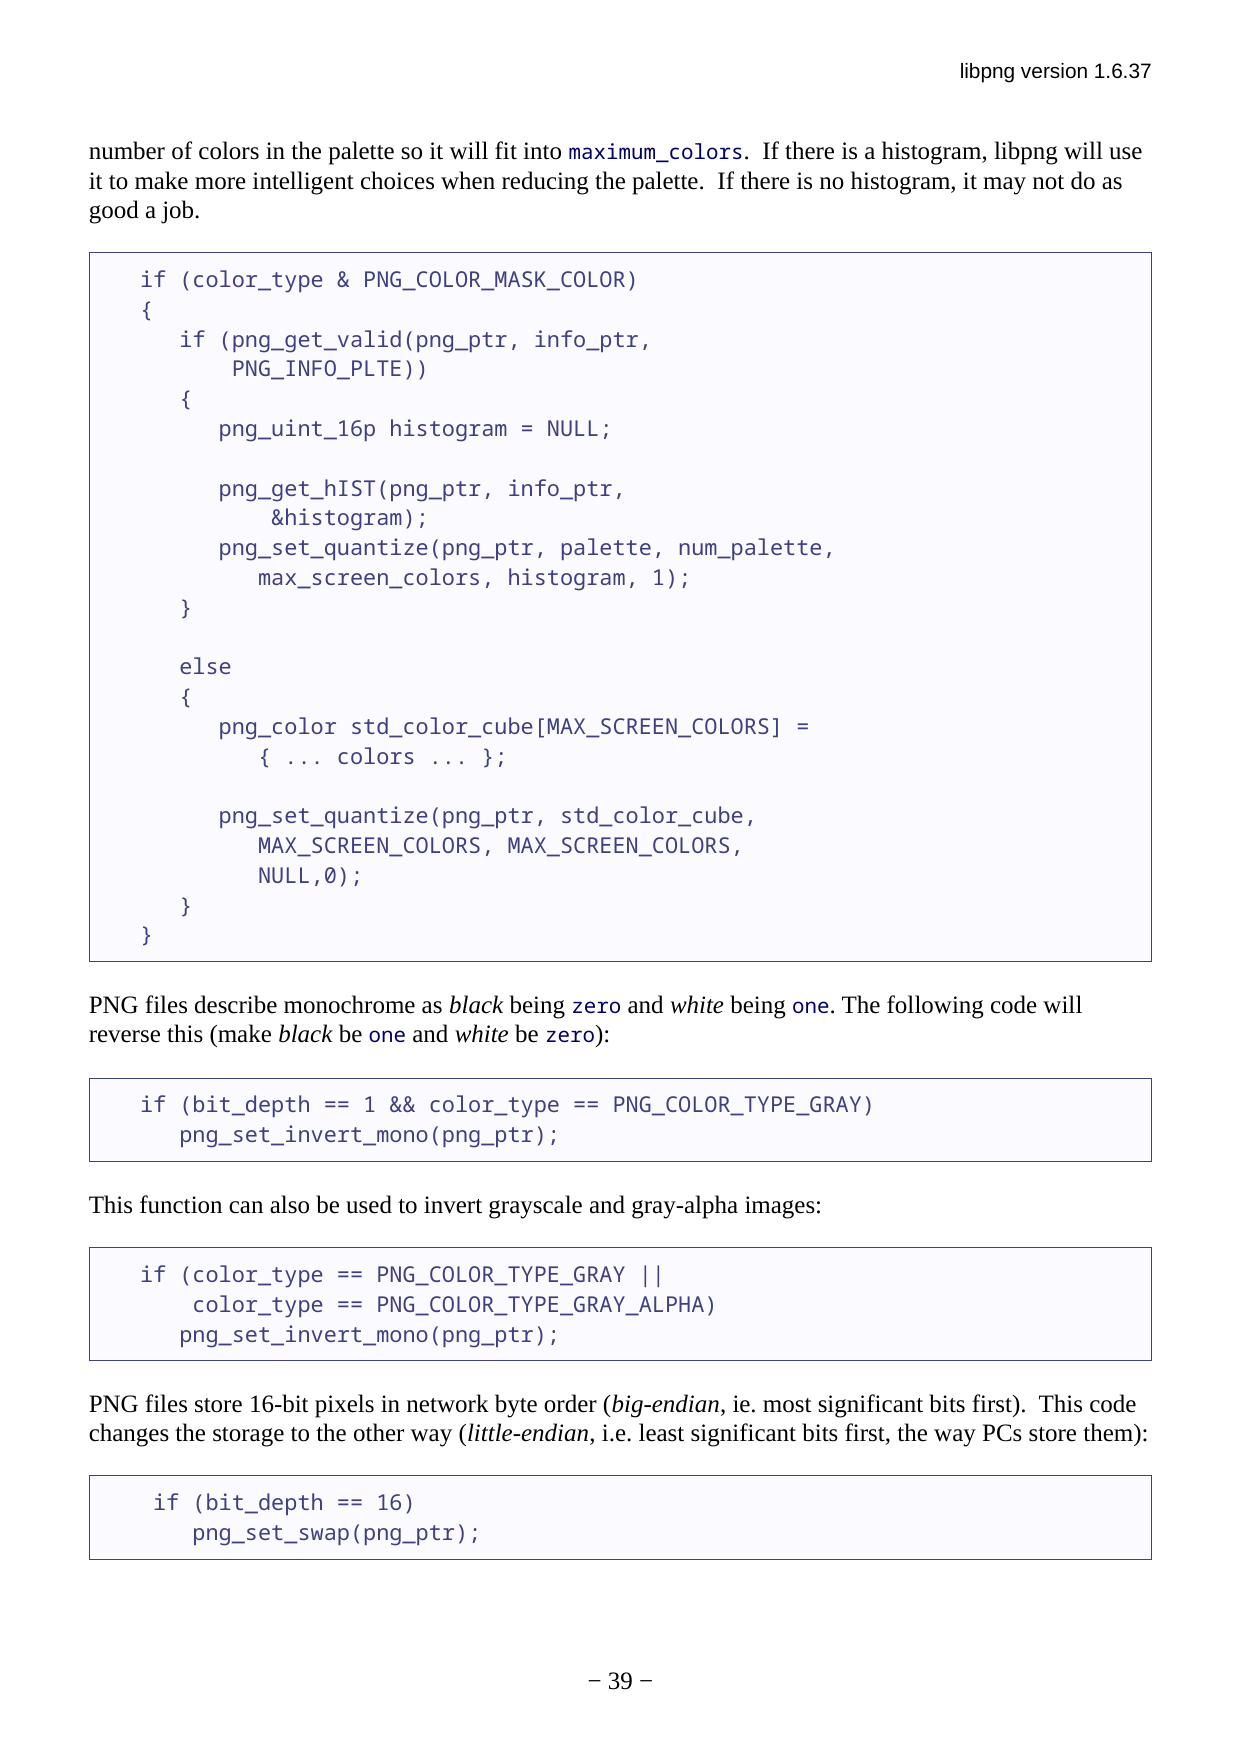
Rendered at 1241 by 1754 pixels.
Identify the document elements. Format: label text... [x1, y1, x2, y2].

text number of colors in the palette so it will fit into maximum_colors. If there is a histogram, libpng will use it to make more intelligent choices when reducing the palette. If there is no histogram, it may not do as good a job. [88, 136, 1152, 223]
text png_set_invert_mono(png_ptr); [90, 1107, 1151, 1161]
text &histogram); [90, 491, 1151, 520]
text png_uint_16p histogram = NULL; [90, 401, 1151, 431]
text { ... colors ... }; [90, 729, 1151, 759]
text png_set_quantize(png_ptr, palette, num_palette, [90, 520, 1151, 550]
text color_type == PNG_COLOR_TYPE_GRAY_ALPHA) [90, 1277, 1151, 1307]
text if (bit_depth == 16) [90, 1476, 1151, 1505]
text MAX_SCREEN_COLORS, MAX_SCREEN_COLORS, [90, 818, 1151, 848]
text { [90, 669, 1151, 699]
text } [90, 878, 1151, 908]
text max_screen_colors, histogram, 1); [90, 550, 1151, 580]
text if (color_type == PNG_COLOR_TYPE_GRAY || [90, 1248, 1151, 1277]
text if (color_type & PNG_COLOR_MASK_COLOR) [90, 253, 1151, 282]
text png_set_invert_mono(png_ptr); [90, 1307, 1151, 1360]
text png_color std_color_cube[MAX_SCREEN_COLORS] = [90, 699, 1151, 729]
text else [90, 639, 1151, 669]
text PNG files store 16-bit pixels in network byte order (big-endian, ie. most significant bits first). This code changes the storage to the other way (little-endian, i.e. least significant bits first, the way PCs store them): [88, 1389, 1152, 1447]
text } [90, 580, 1151, 610]
text png_set_quantize(png_ptr, std_color_cube, [90, 788, 1151, 818]
text NULL,0); [90, 848, 1151, 878]
text } [90, 908, 1151, 961]
text png_set_swap(png_ptr); [90, 1505, 1151, 1559]
text if (png_get_valid(png_ptr, info_ptr, [90, 312, 1151, 342]
text { [90, 282, 1151, 312]
text This function can also be used to invert grayscale and gray-alpha images: [88, 1190, 1152, 1218]
text { [90, 371, 1151, 401]
text PNG files describe monochrome as black being zero and white being one. The following code will reverse this (make black be one and white be zero): [88, 990, 1152, 1049]
text if (bit_depth == 1 && color_type == PNG_COLOR_TYPE_GRAY) [90, 1079, 1151, 1107]
text PNG_INFO_PLTE)) [90, 342, 1151, 371]
text png_get_hIST(png_ptr, info_ptr, [90, 461, 1151, 491]
